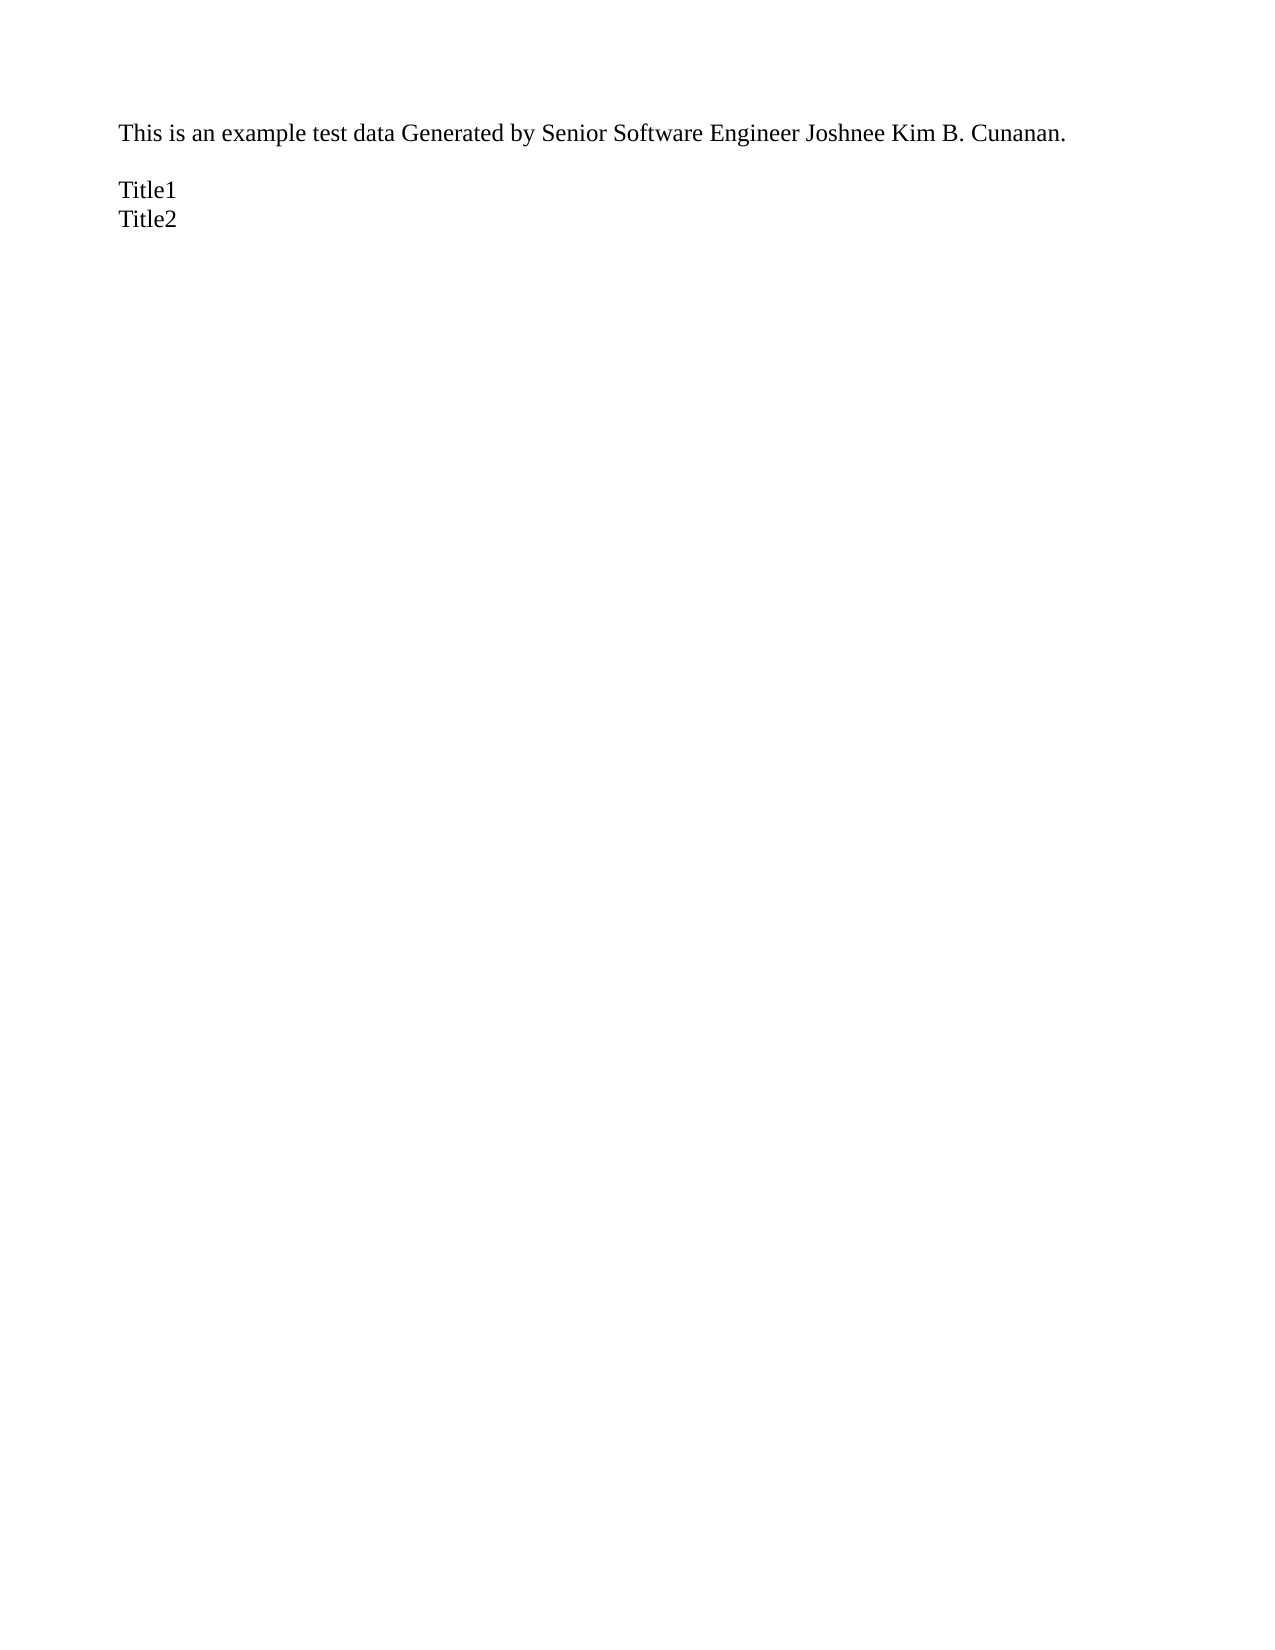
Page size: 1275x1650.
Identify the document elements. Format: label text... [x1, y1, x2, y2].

text Title2 [118, 204, 1157, 233]
text This is an example test data Generated by Senior Software Engineer Joshnee Kim B. Cunanan. [118, 118, 1157, 147]
text Title1 [118, 176, 1157, 204]
